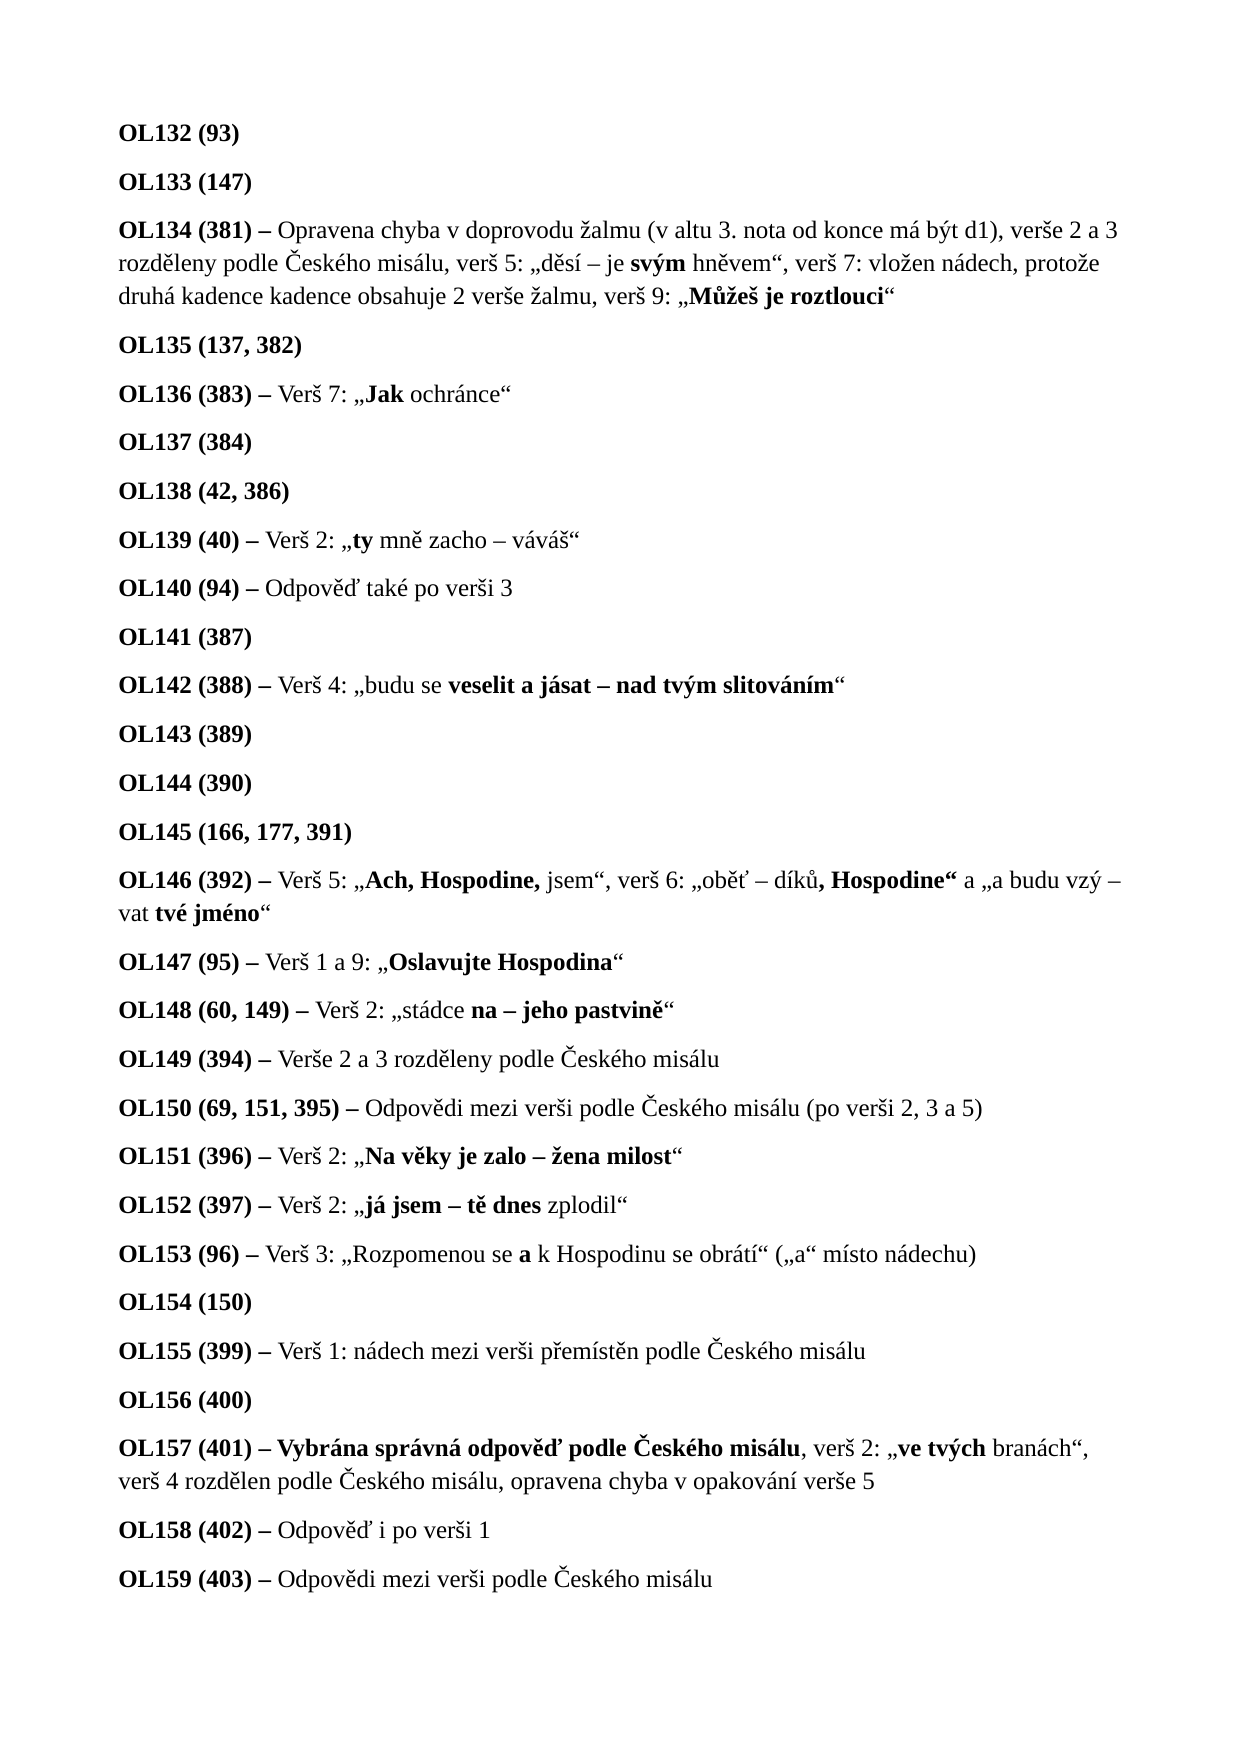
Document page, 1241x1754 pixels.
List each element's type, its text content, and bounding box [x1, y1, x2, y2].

text OL148 (60, 149) – Verš 2: „stádce na – jeho pastvině“ [118, 996, 1122, 1024]
text OL133 (147) [118, 167, 1122, 196]
text OL137 (384) [118, 427, 1122, 456]
text OL154 (150) [118, 1287, 1122, 1316]
text OL157 (401) – Vybrána správná odpověď podle Českého misálu, verš 2: „ve tvých branách“, verš 4 rozdělen podle Českého misálu, opravena chyba v opakování verše 5 [118, 1433, 1122, 1495]
text OL142 (388) – Verš 4: „budu se veselit a jásat – nad tvým slitováním“ [118, 671, 1122, 699]
text OL147 (95) – Verš 1 a 9: „Oslavujte Hospodina“ [118, 947, 1122, 976]
text OL155 (399) – Verš 1: nádech mezi verši přemístěn podle Českého misálu [118, 1336, 1122, 1365]
text OL158 (402) – Odpověď i po verši 1 [118, 1515, 1122, 1544]
text OL143 (389) [118, 719, 1122, 748]
text OL146 (392) – Verš 5: „Ach, Hospodine, jsem“, verš 6: „oběť – díků, Hospodine“ a „a budu vzý – vat tvé jméno“ [118, 865, 1122, 927]
text OL134 (381) – Opravena chyba v doprovodu žalmu (v altu 3. nota od konce má být d1), verše 2 a 3 rozděleny podle Českého misálu, verš 5: „děsí – je svým hněvem“, verš 7: vložen nádech, protože druhá kadence kadence obsahuje 2 verše žalmu, verš 9: „Můžeš je roztlouci“ [118, 215, 1122, 310]
text OL138 (42, 386) [118, 476, 1122, 505]
text OL144 (390) [118, 768, 1122, 797]
text OL139 (40) – Verš 2: „ty mně zacho – váváš“ [118, 525, 1122, 553]
text OL151 (396) – Verš 2: „Na věky je zalo – žena milost“ [118, 1141, 1122, 1170]
text OL145 (166, 177, 391) [118, 817, 1122, 845]
text OL153 (96) – Verš 3: „Rozpomenou se a k Hospodinu se obrátí“ („a“ místo nádechu) [118, 1239, 1122, 1267]
text OL149 (394) – Verše 2 a 3 rozděleny podle Českého misálu [118, 1044, 1122, 1073]
text OL159 (403) – Odpovědi mezi verši podle Českého misálu [118, 1564, 1122, 1592]
text OL136 (383) – Verš 7: „Jak ochránce“ [118, 379, 1122, 407]
text OL140 (94) – Odpověď také po verši 3 [118, 573, 1122, 602]
text OL150 (69, 151, 395) – Odpovědi mezi verši podle Českého misálu (po verši 2, 3 a 5) [118, 1093, 1122, 1122]
text OL135 (137, 382) [118, 330, 1122, 359]
text OL156 (400) [118, 1385, 1122, 1413]
text OL141 (387) [118, 622, 1122, 651]
text OL152 (397) – Verš 2: „já jsem – tě dnes zplodil“ [118, 1190, 1122, 1219]
text OL132 (93) [118, 118, 1122, 147]
